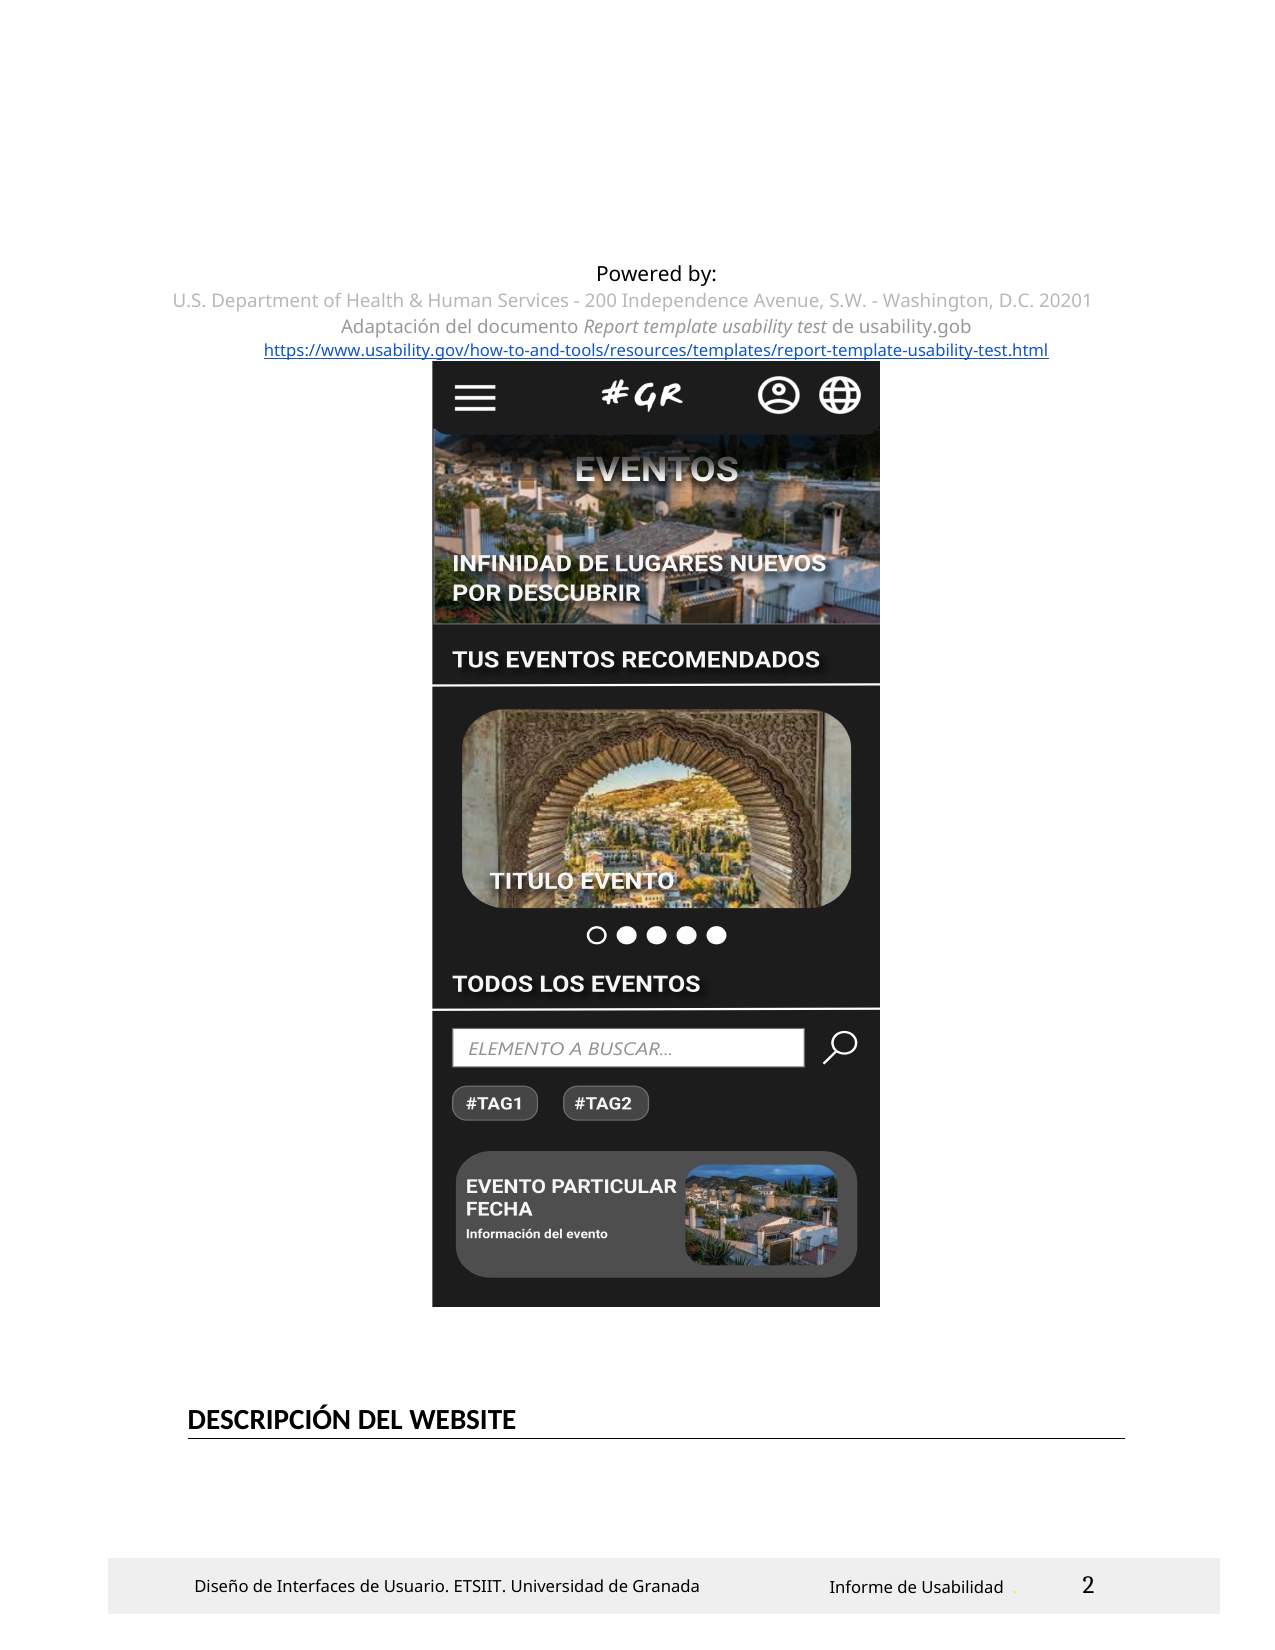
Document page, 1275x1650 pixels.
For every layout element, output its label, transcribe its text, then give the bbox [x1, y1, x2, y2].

text Powered by: [187, 259, 1125, 288]
text U.S. Department of Health & Human Services - 200 Independence Avenue, S.W. - Washington, D.C. 20201 [141, 288, 1125, 313]
text Adaptación del documento Report template usability test de usability.gob [187, 313, 1125, 339]
text DESCRIPCIÓN DEL WEBSITE [187, 1401, 1125, 1439]
picture [432, 361, 880, 1307]
text https://www.usability.gov/how-to-and-tools/resources/templates/report-template-usability-test.html [187, 339, 1125, 361]
